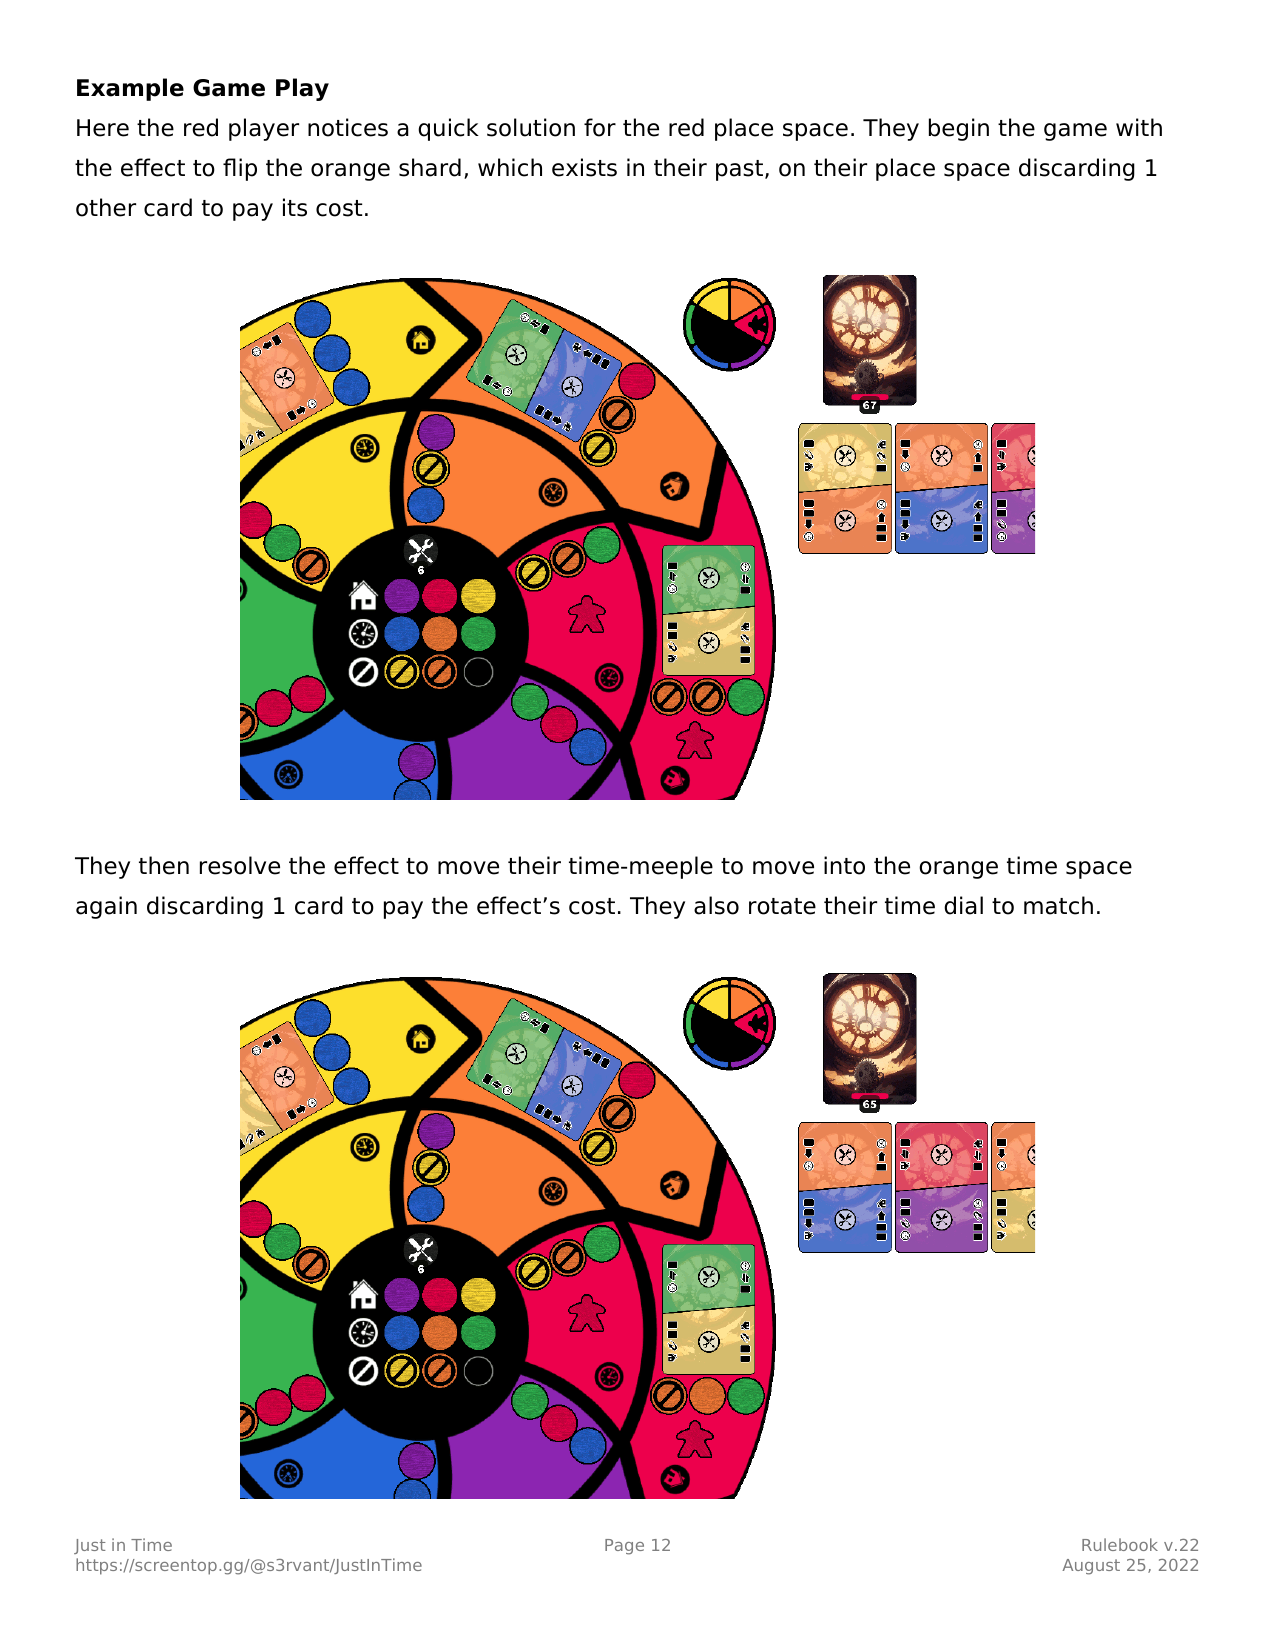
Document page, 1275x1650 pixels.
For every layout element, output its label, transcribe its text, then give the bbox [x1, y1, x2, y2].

text Example Game Play [75, 75, 1200, 102]
text Here the red player notices a quick solution for the red place space. They begin the game with the effect to flip the orange shard, which exists in their past, on their place space discarding 1 other card to pay its cost. [75, 115, 1200, 222]
text They then resolve the effect to move their time-meeple to move into the orange time space again discarding 1 card to pay the effect’s cost. They also rotate their time dial to match. [75, 853, 1200, 920]
picture [240, 275, 1035, 800]
picture [240, 973, 1035, 1499]
